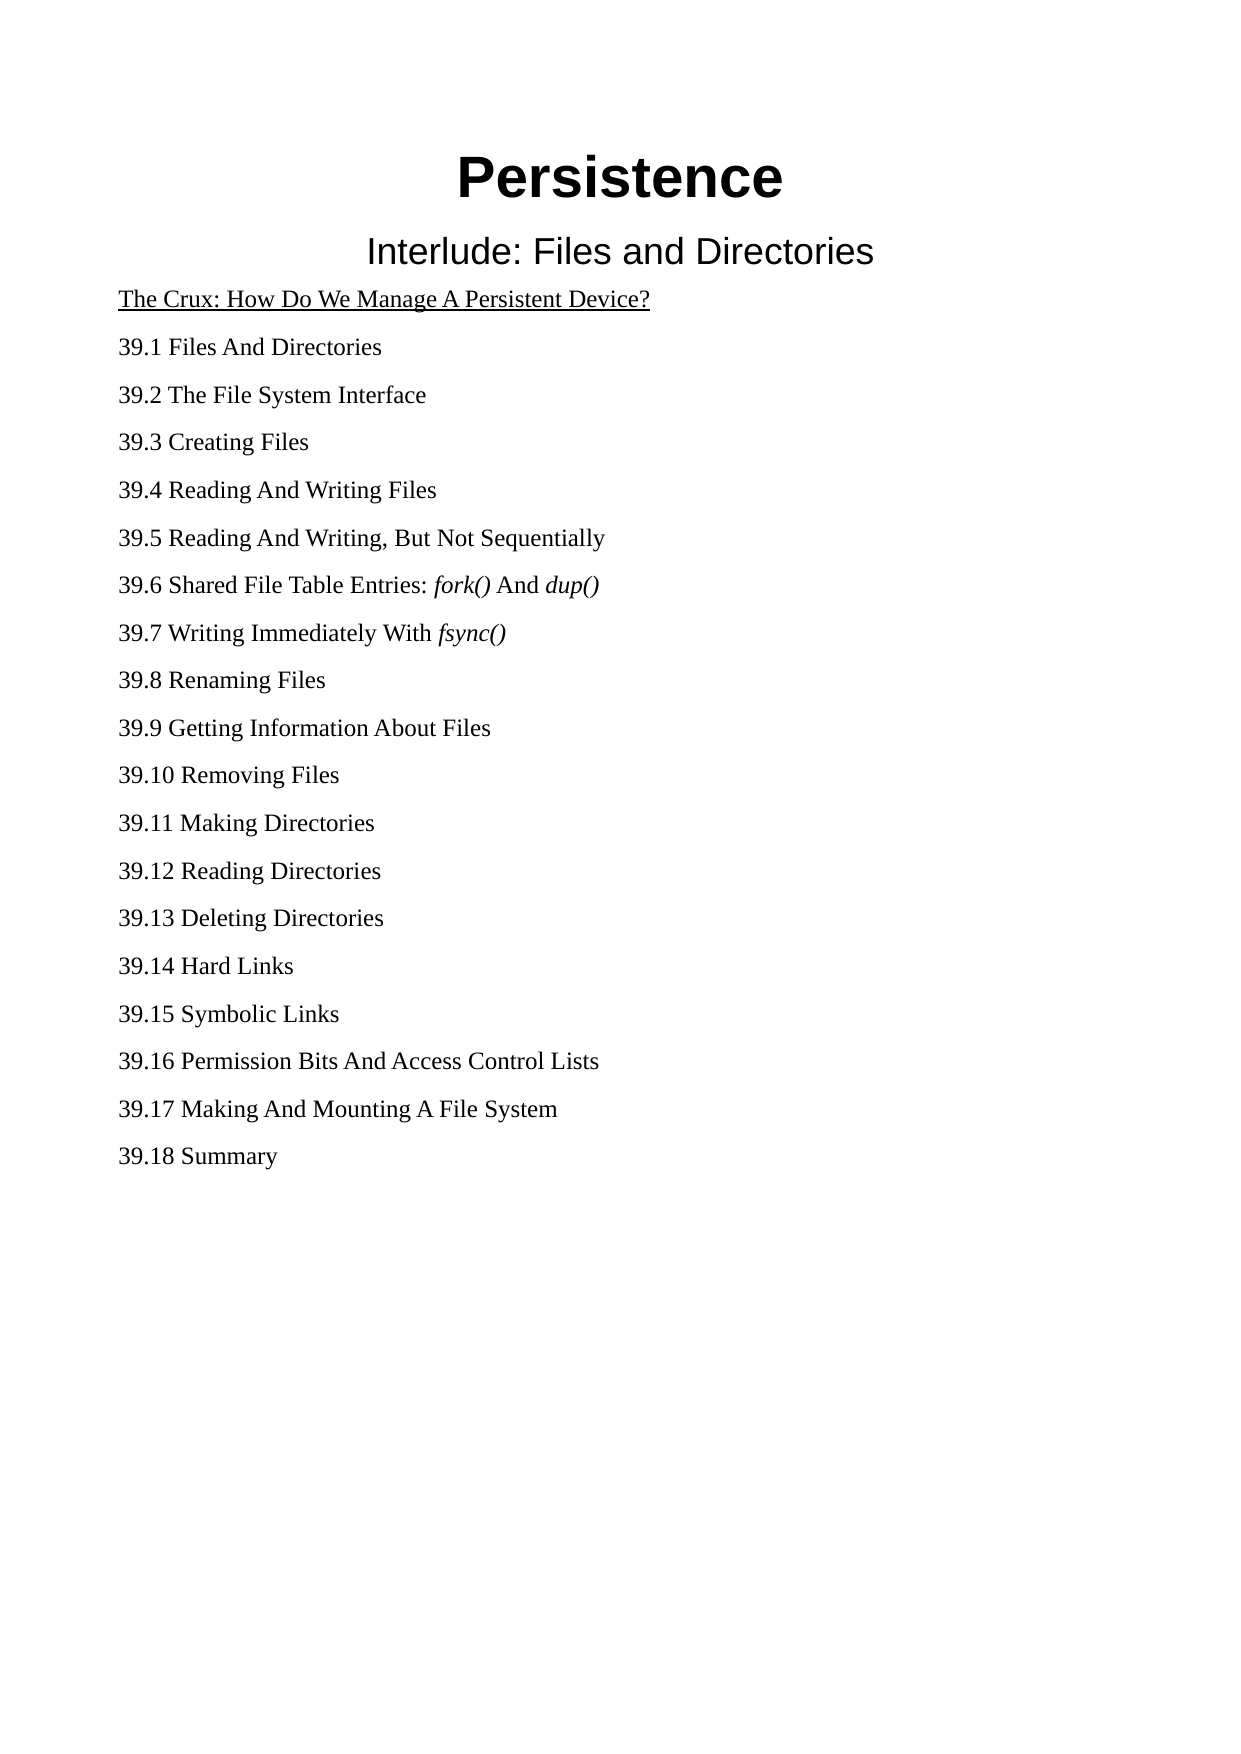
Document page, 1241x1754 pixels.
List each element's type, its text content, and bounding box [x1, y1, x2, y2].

text 39.18 Summary [118, 1141, 1122, 1170]
text 39.11 Making Directories [118, 808, 1122, 837]
text 39.6 Shared File Table Entries: fork() And dup() [118, 570, 1122, 599]
text 39.5 Reading And Writing, But Not Sequentially [118, 523, 1122, 551]
text 39.10 Removing Files [118, 761, 1122, 789]
text 39.12 Reading Directories [118, 856, 1122, 884]
text The Crux: How Do We Manage A Persistent Device? [118, 284, 1122, 313]
text 39.16 Permission Bits And Access Control Lists [118, 1046, 1122, 1075]
text 39.9 Getting Information About Files [118, 713, 1122, 742]
text 39.15 Symbolic Links [118, 999, 1122, 1027]
text 39.13 Deleting Directories [118, 903, 1122, 932]
text 39.4 Reading And Writing Files [118, 475, 1122, 504]
text 39.17 Making And Mounting A File System [118, 1094, 1122, 1123]
text 39.1 Files And Directories [118, 332, 1122, 361]
text 39.8 Renaming Files [118, 665, 1122, 694]
text 39.3 Creating Files [118, 427, 1122, 456]
text 39.14 Hard Links [118, 951, 1122, 980]
text 39.7 Writing Immediately With fsync() [118, 618, 1122, 647]
title Persistence [118, 143, 1122, 210]
subtitle Interlude: Files and Directories [118, 229, 1122, 272]
text 39.2 The File System Interface [118, 380, 1122, 408]
